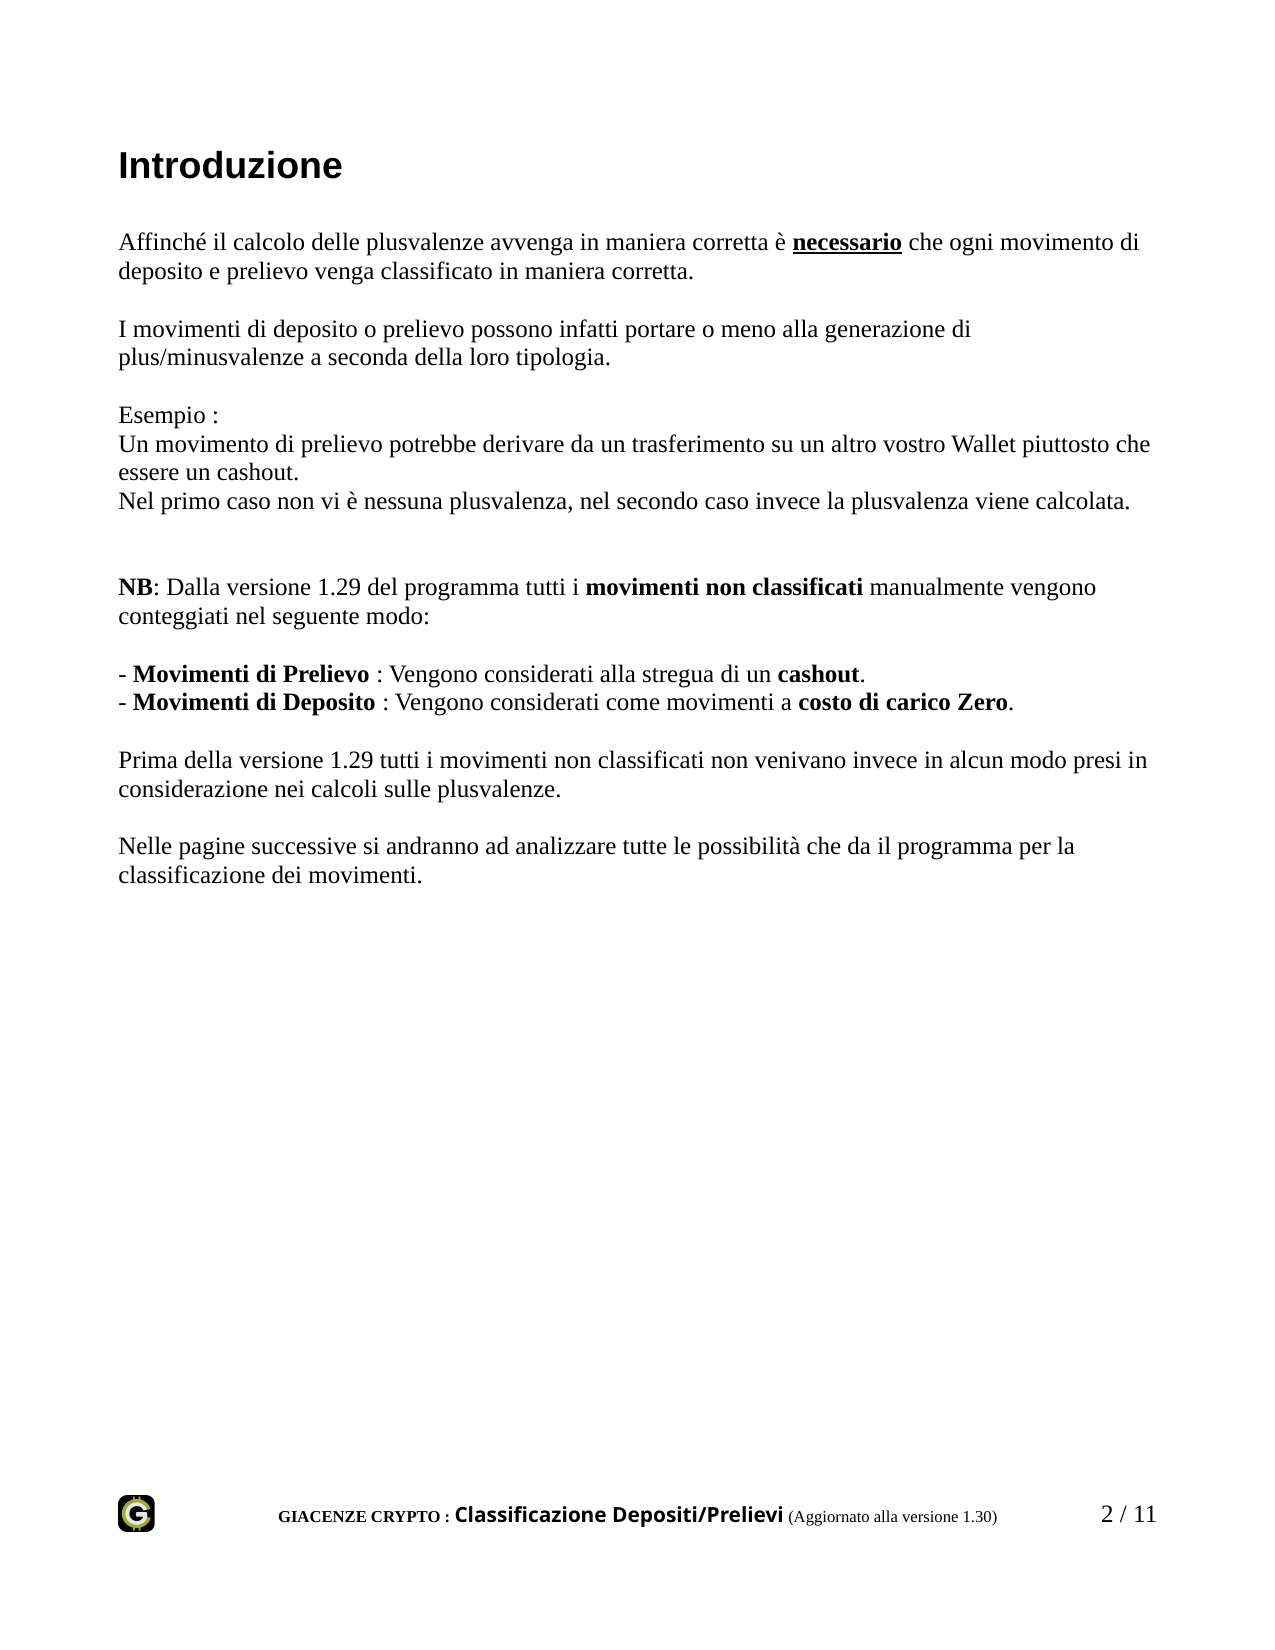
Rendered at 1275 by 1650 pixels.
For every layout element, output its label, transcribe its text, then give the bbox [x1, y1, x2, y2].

text Prima della versione 1.29 tutti i movimenti non classificati non venivano invece in alcun modo presi in considerazione nei calcoli sulle plusvalenze. [118, 745, 1157, 802]
text NB: Dalla versione 1.29 del programma tutti i movimenti non classificati manualmente vengono conteggiati nel seguente modo: [118, 572, 1157, 630]
subtitle Introduzione [118, 143, 1157, 186]
text Esempio : [118, 400, 1157, 429]
picture [118, 1495, 155, 1532]
text I movimenti di deposito o prelievo possono infatti portare o meno alla generazione di plus/minusvalenze a seconda della loro tipologia. [118, 314, 1157, 371]
text Affinché il calcolo delle plusvalenze avvenga in maniera corretta è necessario che ogni movimento di deposito e prelievo venga classificato in maniera corretta. [118, 227, 1157, 285]
text - Movimenti di Deposito : Vengono considerati come movimenti a costo di carico Zero. [118, 687, 1157, 716]
text Un movimento di prelievo potrebbe derivare da un trasferimento su un altro vostro Wallet piuttosto che essere un cashout. [118, 429, 1157, 486]
text Nelle pagine successive si andranno ad analizzare tutte le possibilità che da il programma per la classificazione dei movimenti. [118, 831, 1157, 889]
text Nel primo caso non vi è nessuna plusvalenza, nel secondo caso invece la plusvalenza viene calcolata. [118, 486, 1157, 515]
text - Movimenti di Prelievo : Vengono considerati alla stregua di un cashout. [118, 659, 1157, 687]
